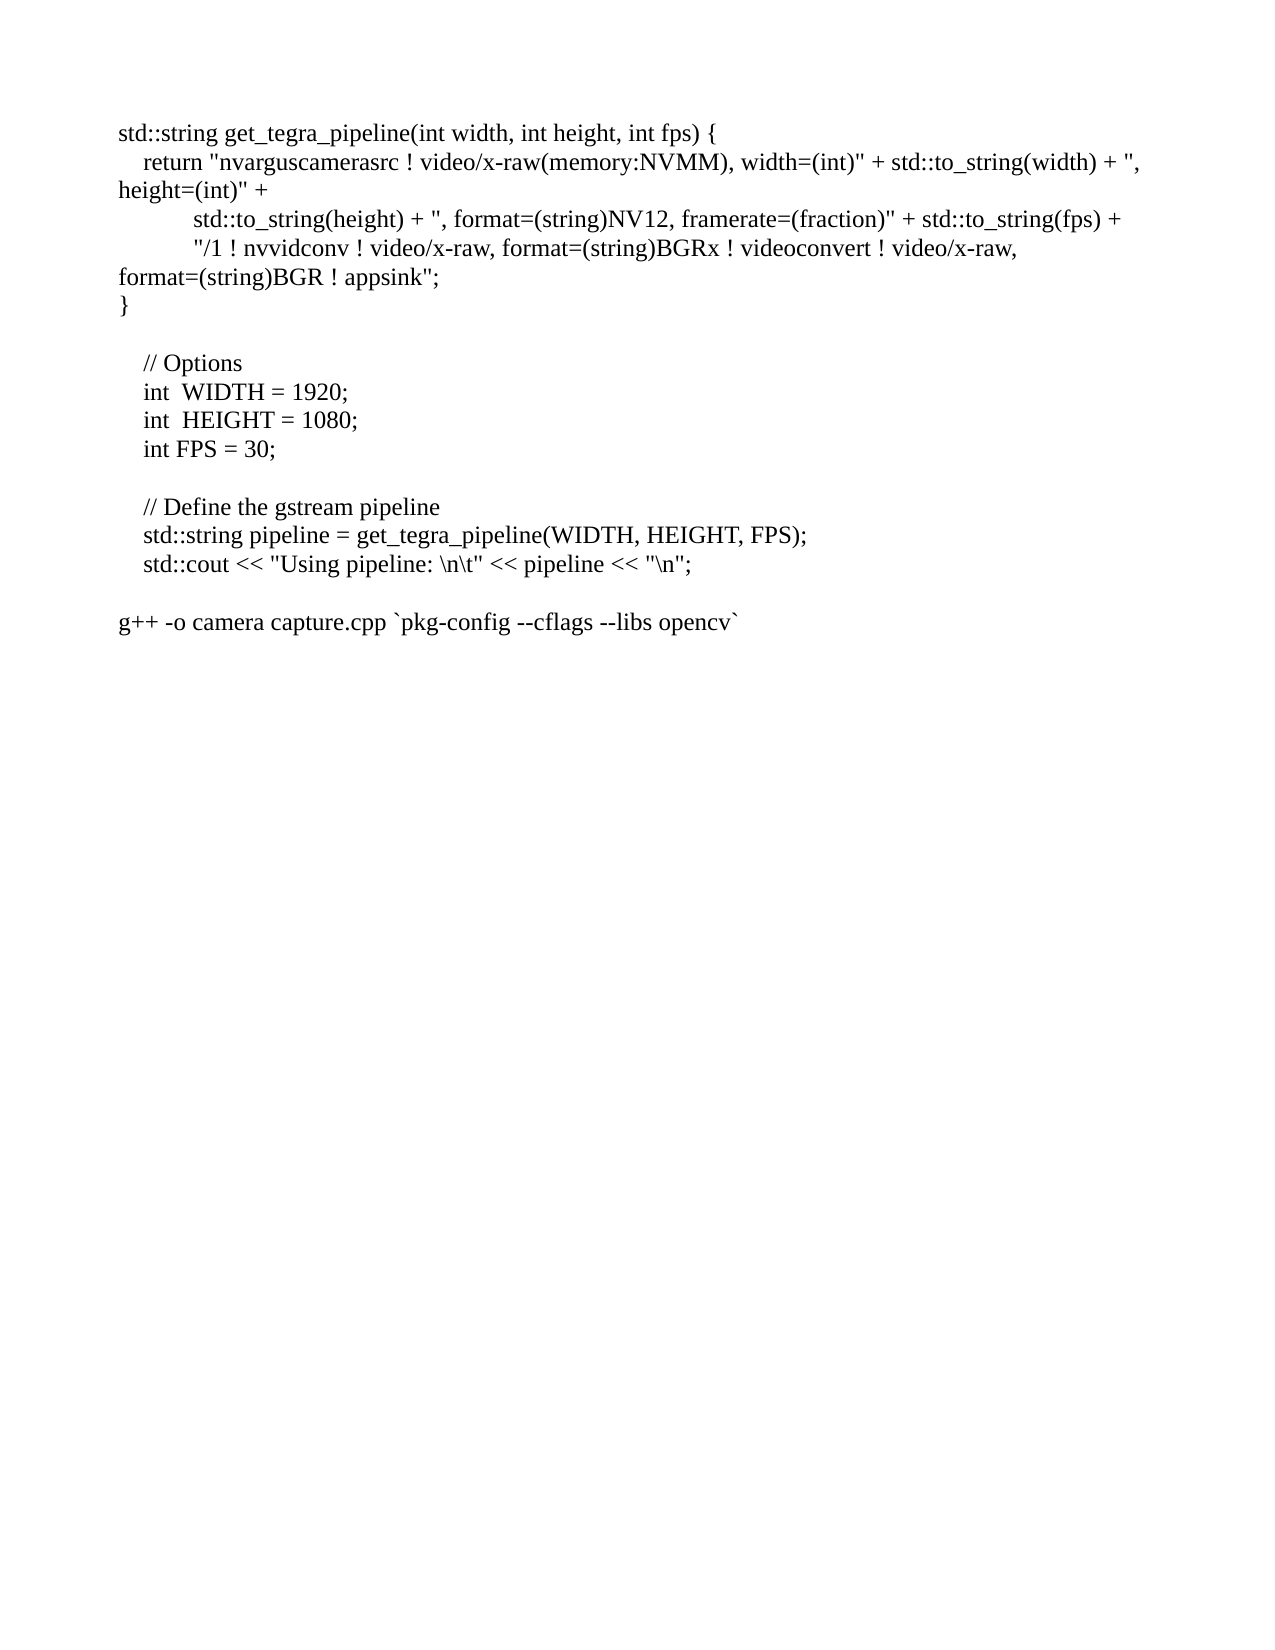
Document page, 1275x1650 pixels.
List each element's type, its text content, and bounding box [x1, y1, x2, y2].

text g++ -o camera capture.cpp `pkg-config --cflags --libs opencv` [118, 607, 1157, 636]
text } [118, 291, 1157, 319]
text std::to_string(height) + ", format=(string)NV12, framerate=(fraction)" + std::to_string(fps) + [118, 204, 1157, 233]
text int WIDTH = 1920; [118, 377, 1157, 406]
text // Options [118, 348, 1157, 377]
text "/1 ! nvvidconv ! video/x-raw, format=(string)BGRx ! videoconvert ! video/x-raw, format=(string)BGR ! appsink"; [118, 233, 1157, 291]
text // Define the gstream pipeline [118, 492, 1157, 521]
text std::string pipeline = get_tegra_pipeline(WIDTH, HEIGHT, FPS); [118, 521, 1157, 549]
text int HEIGHT = 1080; [118, 406, 1157, 434]
text int FPS = 30; [118, 434, 1157, 463]
text std::cout << "Using pipeline: \n\t" << pipeline << "\n"; [118, 549, 1157, 578]
text return "nvarguscamerasrc ! video/x-raw(memory:NVMM), width=(int)" + std::to_string(width) + ", height=(int)" + [118, 147, 1157, 204]
text std::string get_tegra_pipeline(int width, int height, int fps) { [118, 118, 1157, 147]
